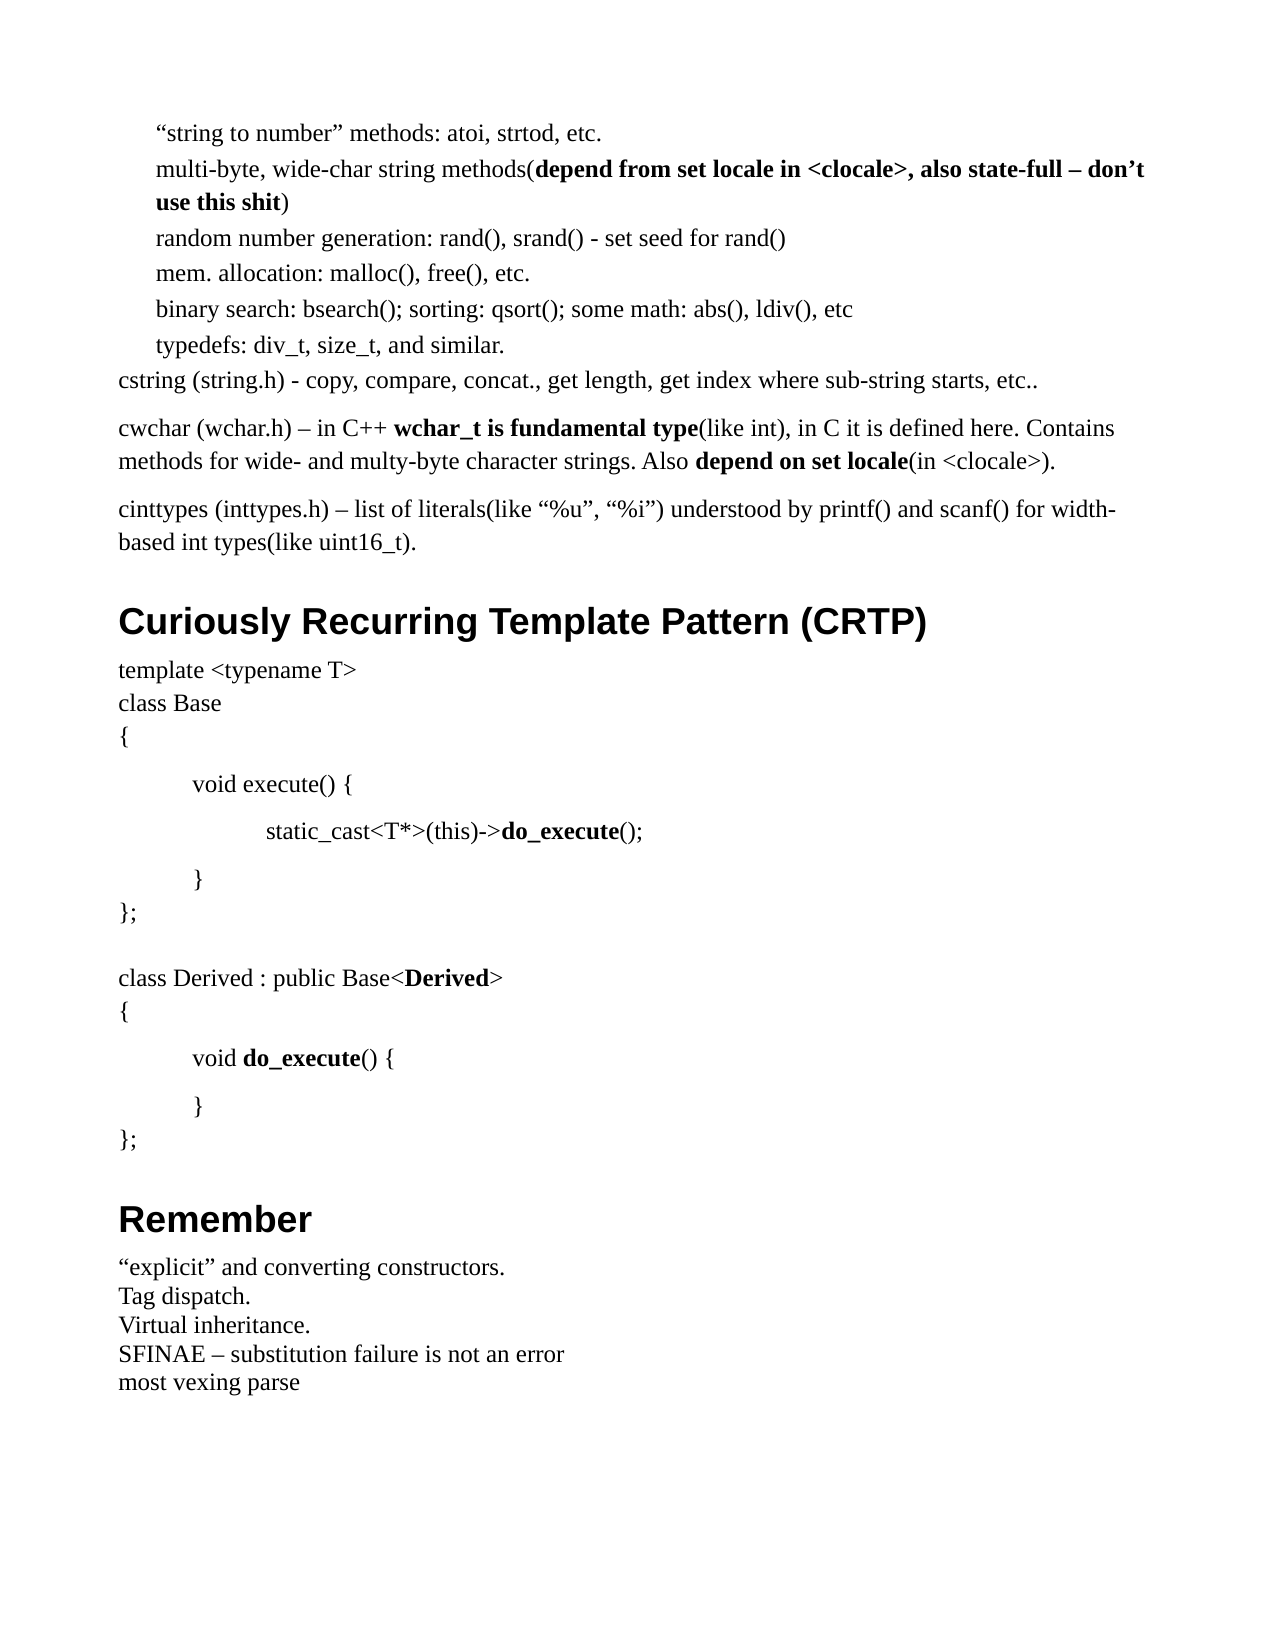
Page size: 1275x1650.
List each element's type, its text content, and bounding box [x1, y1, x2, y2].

text cstring (string.h) - copy, compare, concat., get length, get index where sub-string starts, etc.. [118, 366, 1157, 394]
text SFINAE – substitution failure is not an error [118, 1339, 1157, 1367]
text “explicit” and converting constructors. [118, 1252, 1157, 1281]
text cwchar (wchar.h) – in C++ wchar_t is fundamental type(like int), in C it is defined here. Contains methods for wide- and multy-byte character strings. Also depend on set locale(in <clocale>). [118, 413, 1157, 475]
text mem. allocation: malloc(), free(), etc. [156, 258, 1157, 287]
text most vexing parse [118, 1367, 1157, 1396]
text } }; [118, 1091, 1157, 1153]
text “string to number” methods: atoi, strtod, etc. [156, 118, 1157, 147]
text typedefs: div_t, size_t, and similar. [156, 330, 1157, 358]
text void do_execute() { [118, 1043, 1157, 1072]
text random number generation: rand(), srand() - set seed for rand() [156, 223, 1157, 251]
text template <typename T> class Base { [118, 655, 1157, 750]
text } }; class Derived : public Base<Derived> { [118, 864, 1157, 1025]
text cinttypes (inttypes.h) – list of literals(like “%u”, “%i”) understood by printf() and scanf() for width-based int types(like uint16_t). [118, 494, 1157, 556]
subtitle Remember [118, 1197, 1157, 1240]
text binary search: bsearch(); sorting: qsort(); some math: abs(), ldiv(), etc [156, 294, 1157, 323]
text multi-byte, wide-char string methods(depend from set locale in <clocale>, also state-full – don’t use this shit) [156, 154, 1157, 216]
text Virtual inheritance. [118, 1310, 1157, 1339]
text static_cast<T*>(this)->do_execute(); [118, 816, 1157, 845]
text void execute() { [118, 769, 1157, 797]
subtitle Curiously Recurring Template Pattern (CRTP) [118, 599, 1157, 642]
text Tag dispatch. [118, 1281, 1157, 1310]
